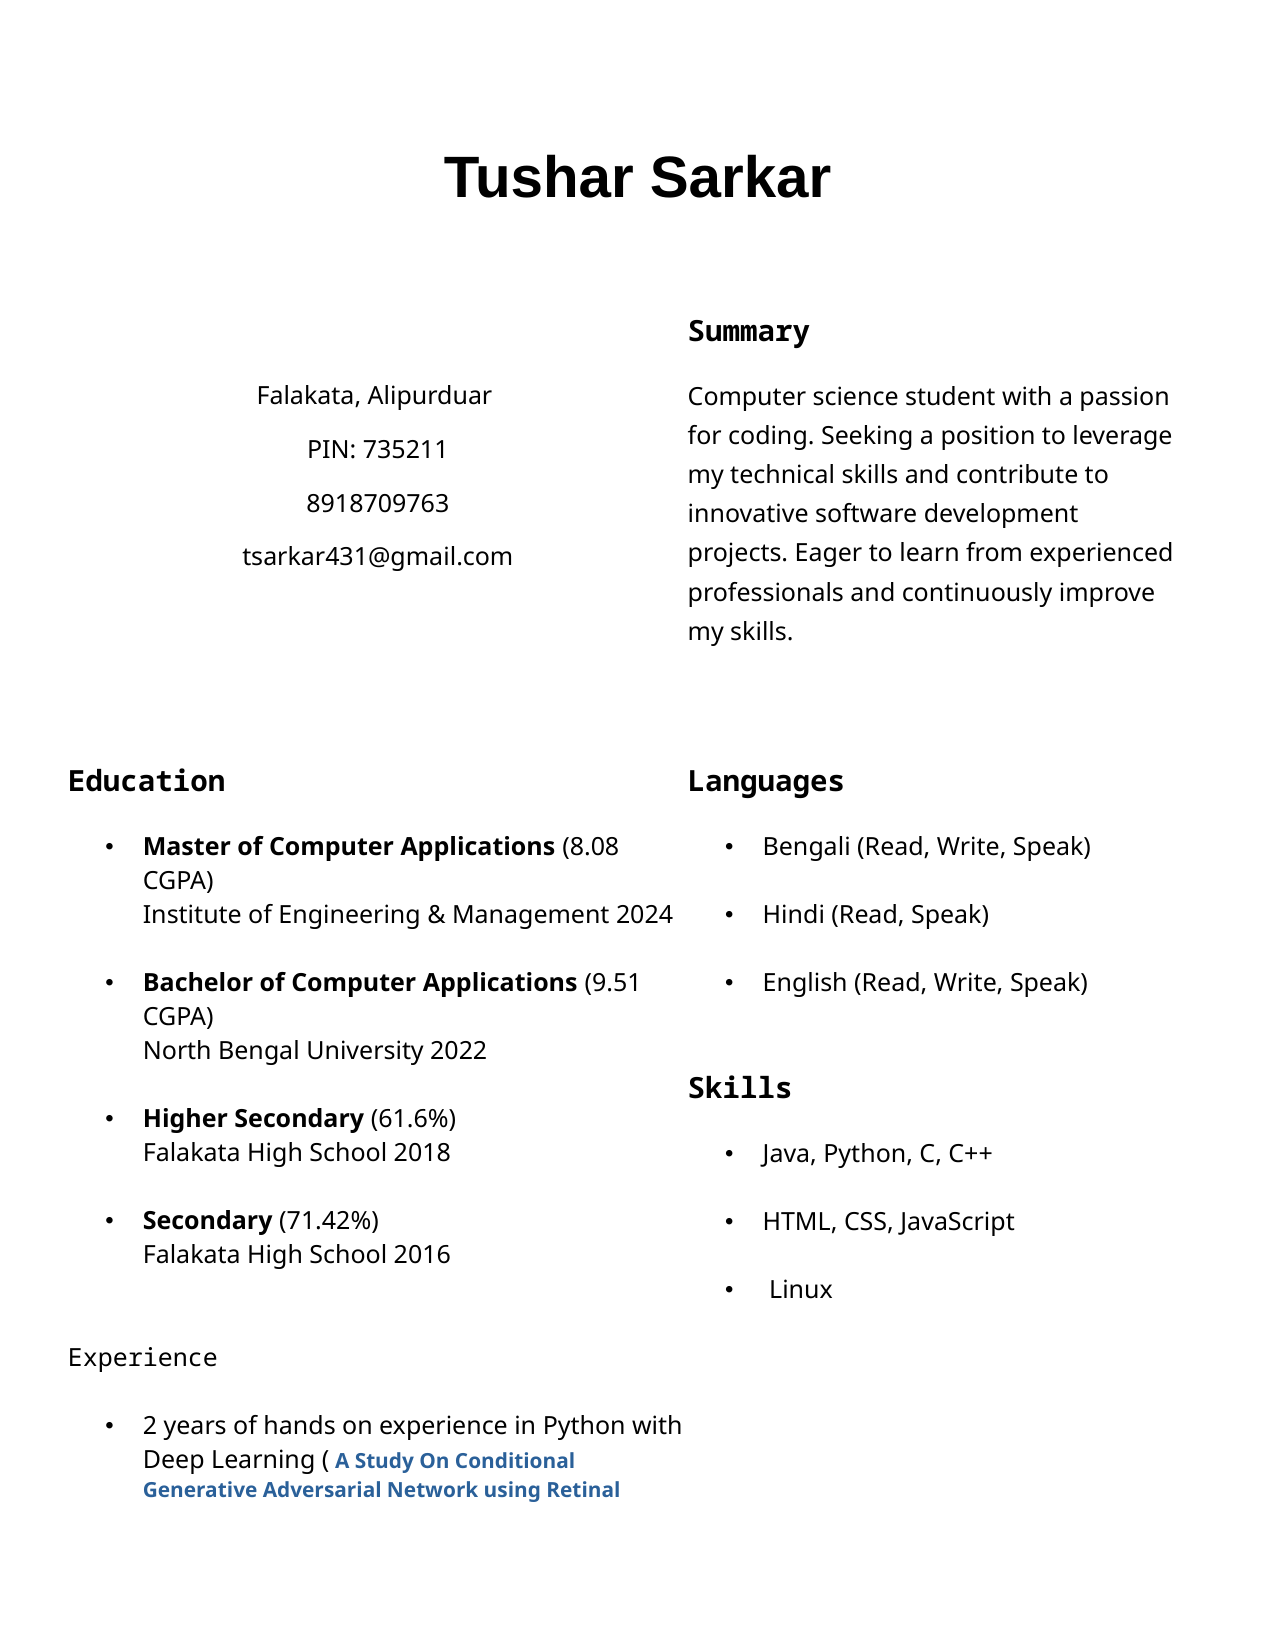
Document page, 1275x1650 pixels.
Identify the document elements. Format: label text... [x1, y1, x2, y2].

table_cell Education Master of Computer Applications (8.08 CGPA) Institute of Engineering & Management 2024 Bachelor of Computer Applications (9.51 CGPA) North Bengal University 2022 Higher Secondary (61.6%) Falakata High School 2018 Secondary (71.42%) Falakata High School 2016 Experience 2 years of hands on experience in Python with Deep Learning ( A Study On Conditional Generative Adversarial Network using Retinal [68, 652, 687, 1504]
table_header Falakata, Alipurduar PIN: 735211 8918709763 tsarkar431@gmail.com [68, 270, 687, 652]
title Tushar Sarkar [118, 143, 1157, 210]
table_cell Languages Bengali (Read, Write, Speak) Hindi (Read, Speak) English (Read, Write, Speak) Skills Java, Python, C, C++ HTML, CSS, JavaScript Linux [688, 652, 1174, 1504]
table_header Summary Computer science student with a passion for coding. Seeking a position to leverage my technical skills and contribute to innovative software development projects. Eager to learn from experienced professionals and continuously improve my skills. [688, 270, 1174, 652]
